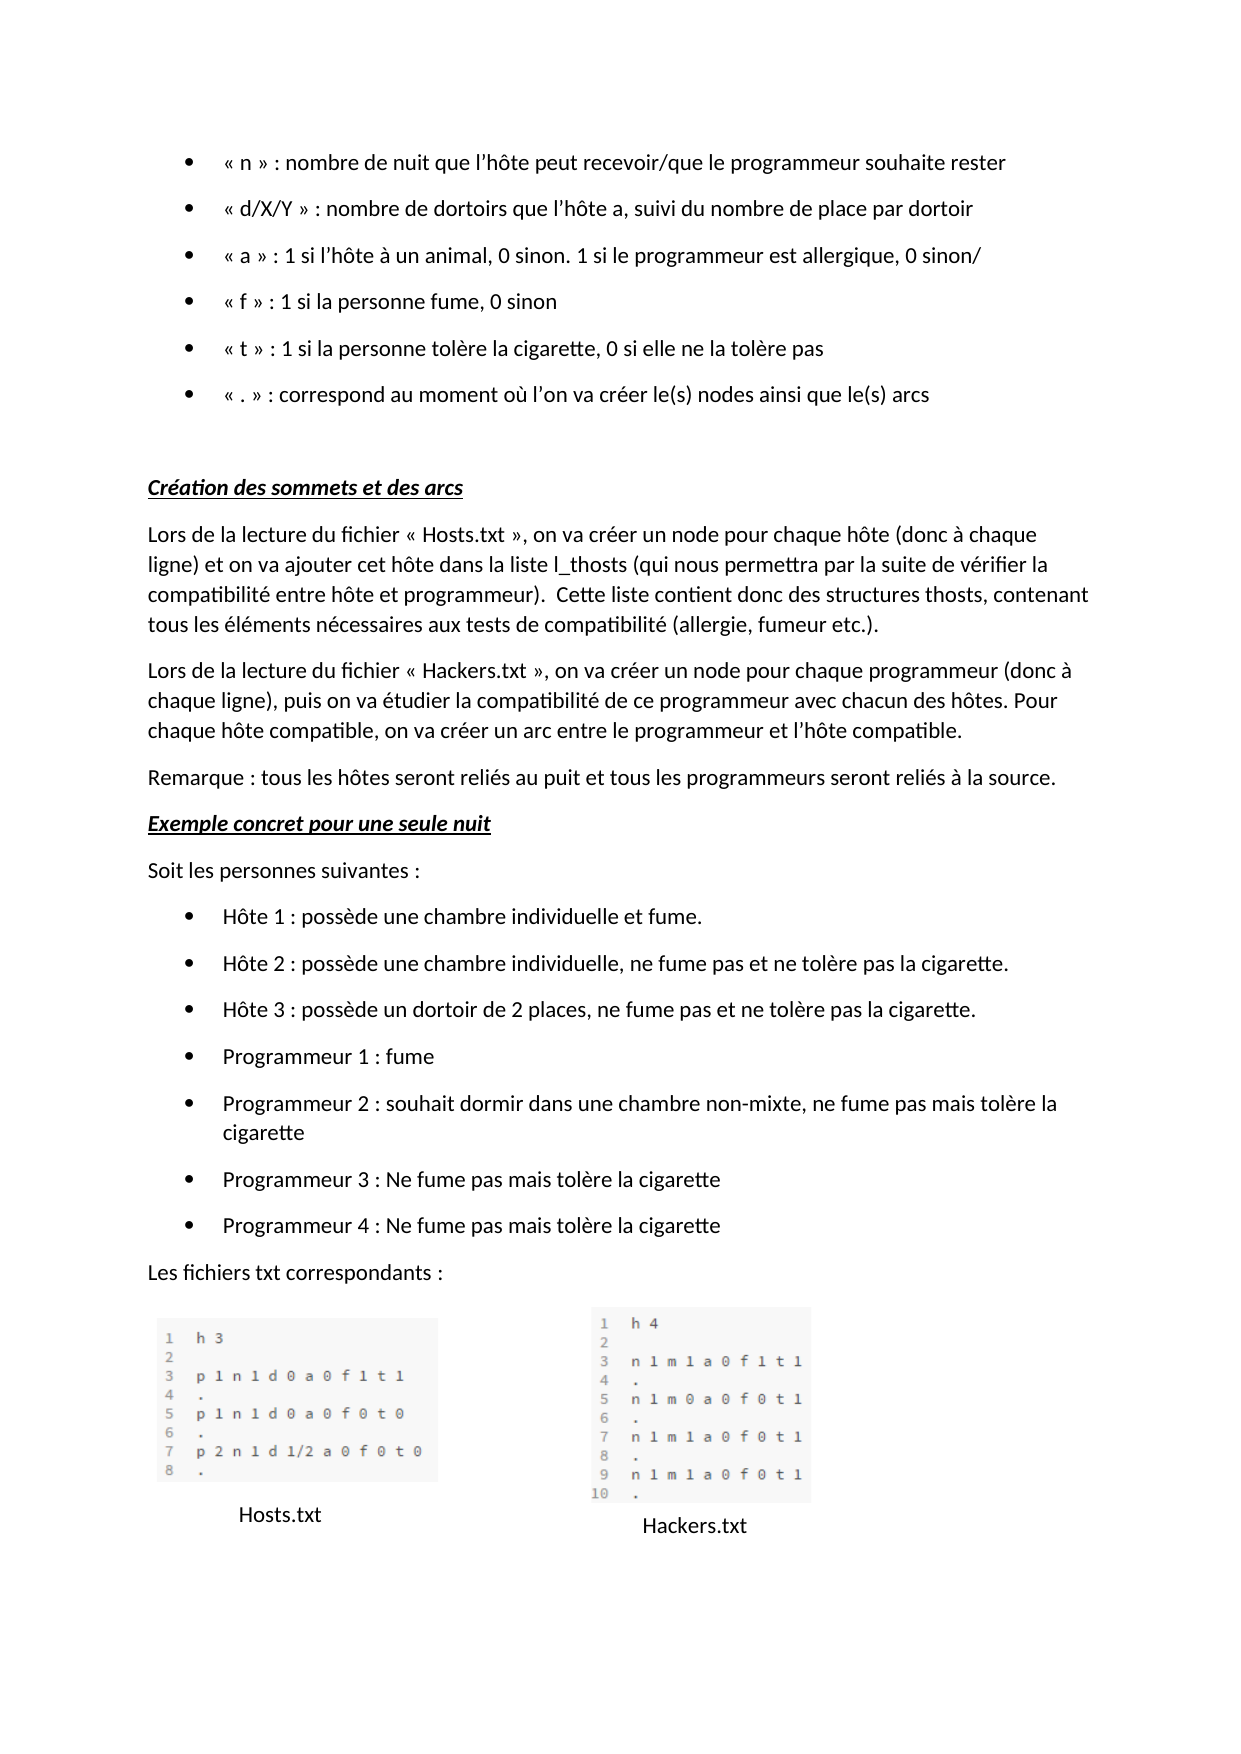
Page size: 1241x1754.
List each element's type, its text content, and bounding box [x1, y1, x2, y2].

text Hosts.txt [239, 1500, 334, 1526]
list Hôte 1 : possède une chambre individuelle et fume. [185, 902, 1093, 930]
list « a » : 1 si l’hôte à un animal, 0 sinon. 1 si le programmeur est allergique, 0 sinon/ [185, 241, 1093, 269]
list « f » : 1 si la personne fume, 0 sinon [185, 287, 1093, 315]
text Exemple concret pour une seule nuit [148, 809, 1093, 837]
text Création des sommets et des arcs [148, 473, 1093, 502]
list Programmeur 3 : Ne fume pas mais tolère la cigarette [185, 1165, 1093, 1193]
text Soit les personnes suivantes : [148, 856, 1093, 884]
list « . » : correspond au moment où l’on va créer le(s) nodes ainsi que le(s) arcs [185, 380, 1093, 408]
list Programmeur 2 : souhait dormir dans une chambre non-mixte, ne fume pas mais tolère la cigarette [185, 1089, 1093, 1147]
text Lors de la lecture du fichier « Hosts.txt », on va créer un node pour chaque hôte (donc à chaque ligne) et on va ajouter cet hôte dans la liste l_thosts (qui nous permettra par la suite de vérifier la compatibilité entre hôte et programmeur). Cette liste contient donc des structures thosts, contenant tous les éléments nécessaires aux tests de compatibilité (allergie, fumeur etc.). [148, 520, 1093, 638]
list Hôte 3 : possède un dortoir de 2 places, ne fume pas et ne tolère pas la cigarette. [185, 996, 1093, 1023]
list « n » : nombre de nuit que l’hôte peut recevoir/que le programmeur souhaite rester [185, 148, 1093, 176]
list « t » : 1 si la personne tolère la cigarette, 0 si elle ne la tolère pas [185, 334, 1093, 362]
text Remarque : tous les hôtes seront reliés au puit et tous les programmeurs seront reliés à la source. [148, 763, 1093, 791]
text Hackers.txt [642, 1511, 754, 1538]
text Les fichiers txt correspondants : [148, 1258, 1093, 1286]
list Hôte 2 : possède une chambre individuelle, ne fume pas et ne tolère pas la cigarette. [185, 949, 1093, 977]
list Programmeur 4 : Ne fume pas mais tolère la cigarette [185, 1212, 1093, 1240]
list Programmeur 1 : fume [185, 1042, 1093, 1070]
text Lors de la lecture du fichier « Hackers.txt », on va créer un node pour chaque programmeur (donc à chaque ligne), puis on va étudier la compatibilité de ce programmeur avec chacun des hôtes. Pour chaque hôte compatible, on va créer un arc entre le programmeur et l’hôte compatible. [148, 656, 1093, 744]
list « d/X/Y » : nombre de dortoirs que l’hôte a, suivi du nombre de place par dortoir [185, 194, 1093, 222]
